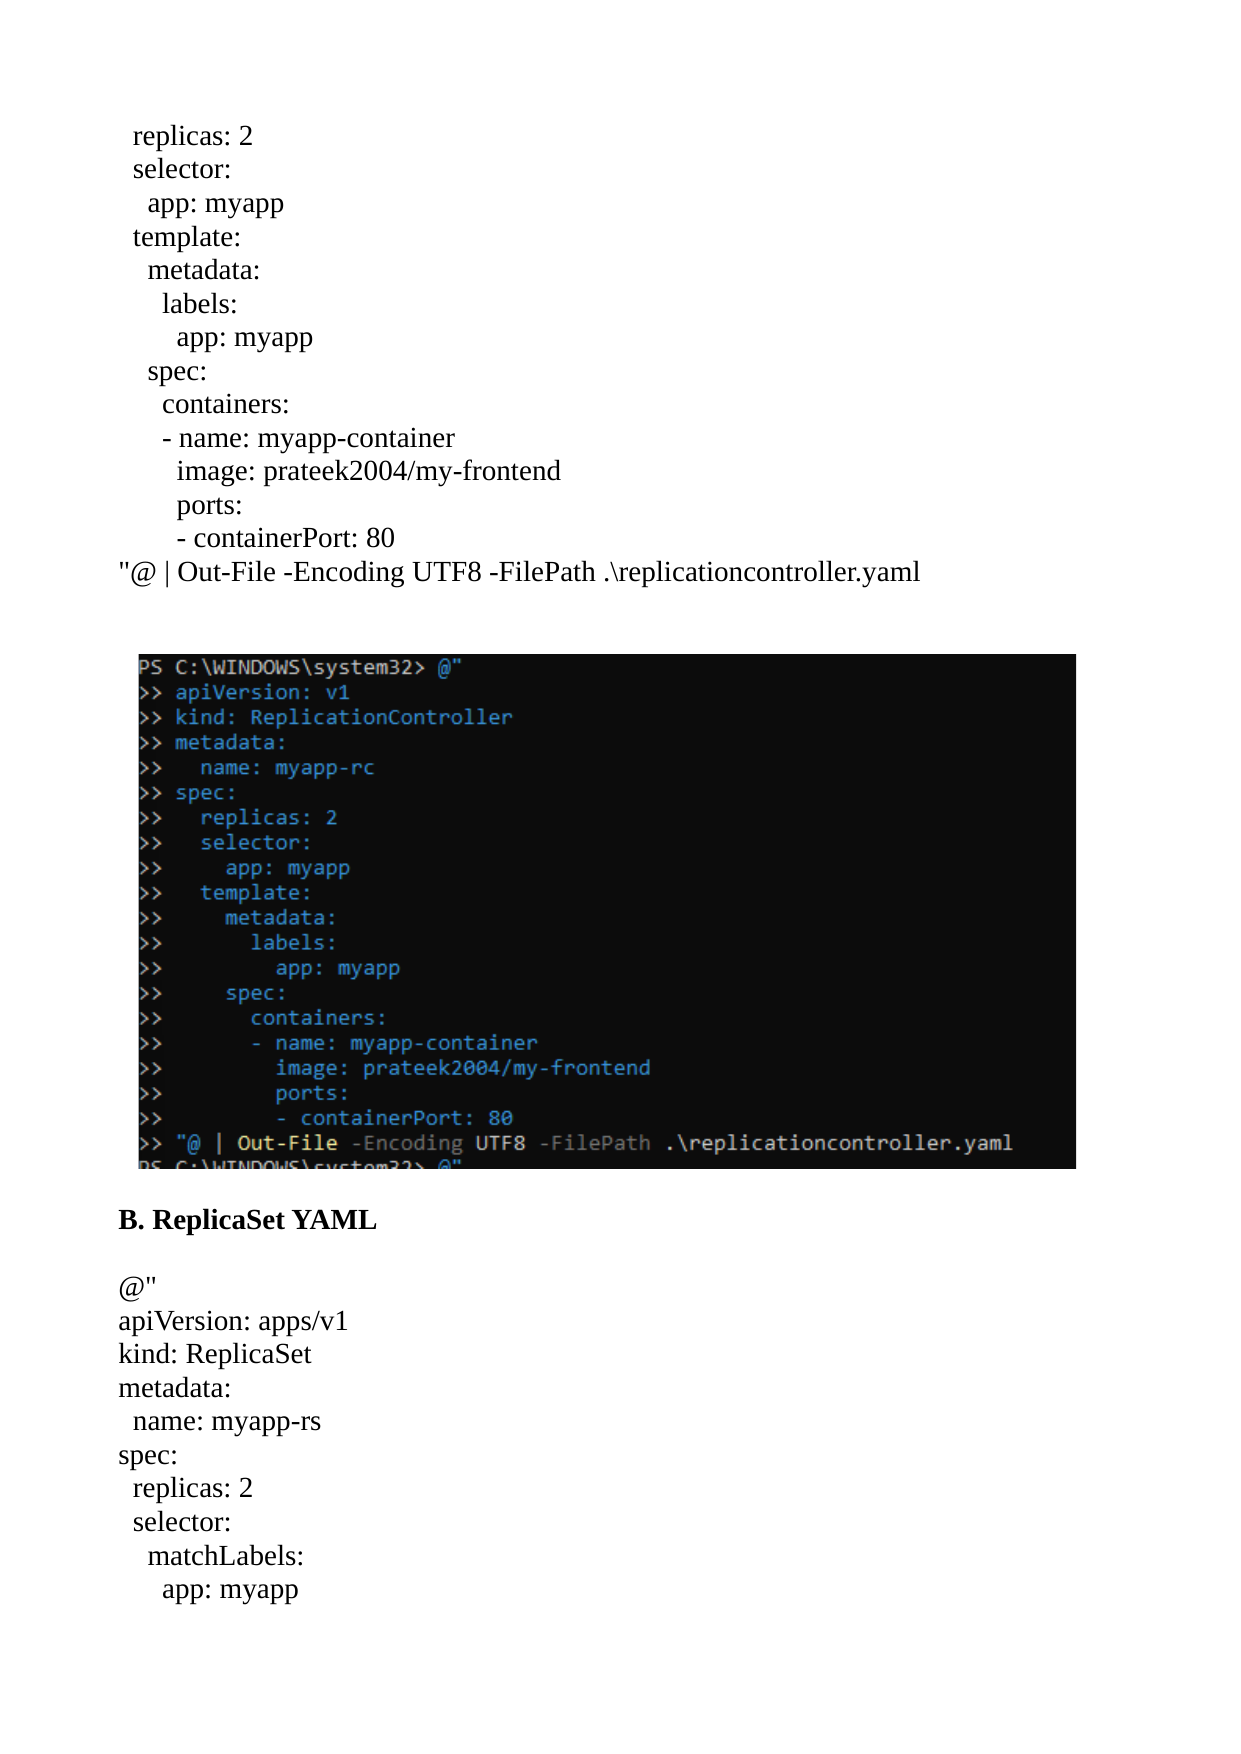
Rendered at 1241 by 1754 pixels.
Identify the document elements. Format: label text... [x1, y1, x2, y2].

text app: myapp [118, 1571, 1122, 1605]
text labels: [118, 286, 1122, 319]
text B. ReplicaSet YAML [118, 1202, 1122, 1236]
text metadata: [118, 252, 1122, 286]
text image: prateek2004/my-frontend [118, 453, 1122, 487]
text name: myapp-rs [118, 1403, 1122, 1437]
text matchLabels: [118, 1538, 1122, 1571]
text - name: myapp-container [118, 420, 1122, 453]
text kind: ReplicaSet [118, 1336, 1122, 1370]
text ports: [118, 487, 1122, 521]
text app: myapp [118, 185, 1122, 219]
text metadata: [118, 1370, 1122, 1403]
text - containerPort: 80 [118, 521, 1122, 554]
text @" [118, 1269, 1122, 1303]
text selector: [118, 1504, 1122, 1538]
picture [138, 654, 1077, 1169]
text template: [118, 219, 1122, 252]
text "@ | Out-File -Encoding UTF8 -FilePath .\replicationcontroller.yaml [118, 554, 1122, 588]
text replicas: 2 [118, 118, 1122, 152]
text replicas: 2 [118, 1471, 1122, 1504]
text containers: [118, 386, 1122, 420]
text selector: [118, 152, 1122, 185]
text spec: [118, 1437, 1122, 1471]
text spec: [118, 353, 1122, 386]
text app: myapp [118, 319, 1122, 353]
text apiVersion: apps/v1 [118, 1303, 1122, 1336]
